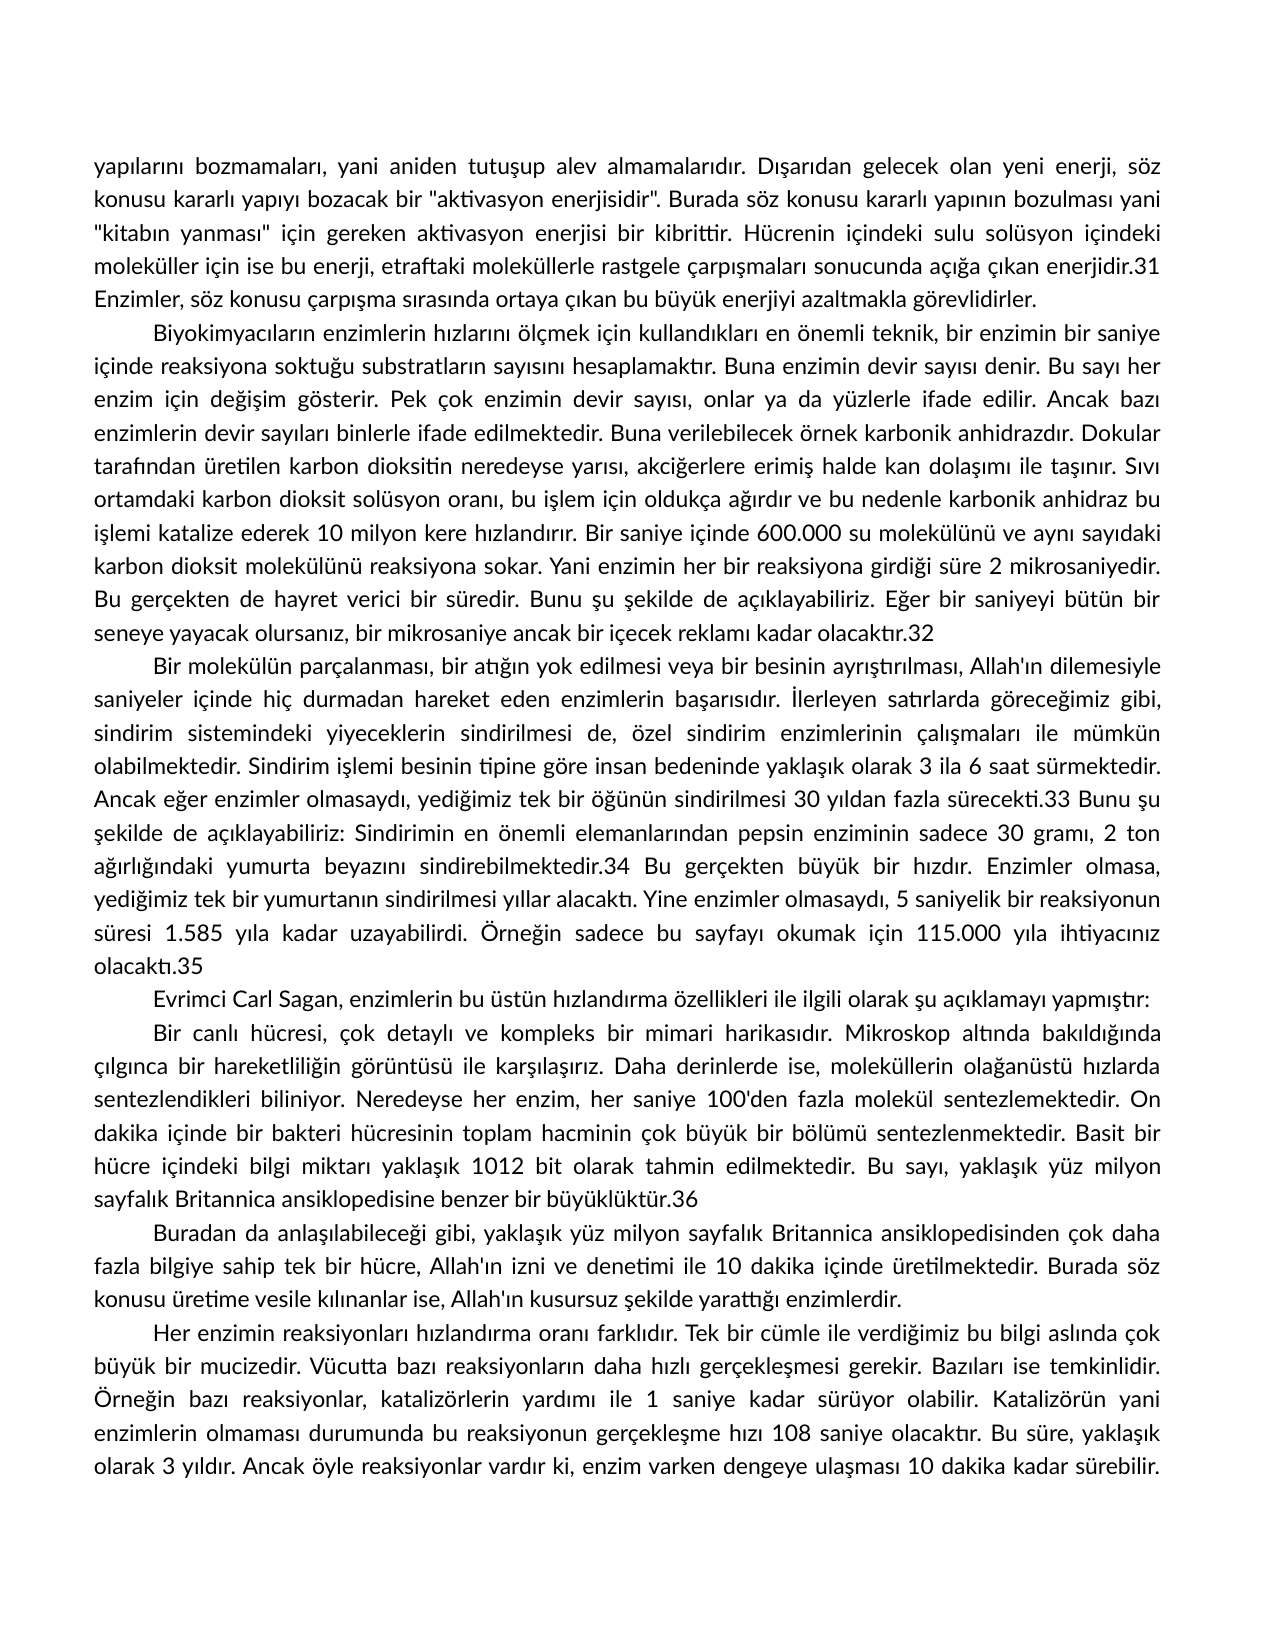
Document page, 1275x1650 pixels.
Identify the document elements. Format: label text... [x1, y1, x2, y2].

text yapılarını bozmamaları, yani aniden tutuşup alev almamalarıdır. Dışarıdan gelecek olan yeni enerji, söz konusu kararlı yapıyı bozacak bir "aktivasyon enerjisidir". Burada söz konusu kararlı yapının bozulması yani "kitabın yanması" için gereken aktivasyon enerjisi bir kibrittir. Hücrenin içindeki sulu solüsyon içindeki moleküller için ise bu enerji, etraftaki moleküllerle rastgele çarpışmaları sonucunda açığa çıkan enerjidir.31 Enzimler, söz konusu çarpışma sırasında ortaya çıkan bu büyük enerjiyi azaltmakla görevlidirler. [94, 148, 1162, 314]
text Buradan da anlaşılabileceği gibi, yaklaşık yüz milyon sayfalık Britannica ansiklopedisinden çok daha fazla bilgiye sahip tek bir hücre, Allah'ın izni ve denetimi ile 10 dakika içinde üretilmektedir. Burada söz konusu üretime vesile kılınanlar ise, Allah'ın kusursuz şekilde yarattığı enzimlerdir. [94, 1214, 1162, 1314]
text Evrimci Carl Sagan, enzimlerin bu üstün hızlandırma özellikleri ile ilgili olarak şu açıklamayı yapmıştır: [94, 981, 1162, 1014]
text Bir molekülün parçalanması, bir atığın yok edilmesi veya bir besinin ayrıştırılması, Allah'ın dilemesiyle saniyeler içinde hiç durmadan hareket eden enzimlerin başarısıdır. İlerleyen satırlarda göreceğimiz gibi, sindirim sistemindeki yiyeceklerin sindirilmesi de, özel sindirim enzimlerinin çalışmaları ile mümkün olabilmektedir. Sindirim işlemi besinin tipine göre insan bedeninde yaklaşık olarak 3 ila 6 saat sürmektedir. Ancak eğer enzimler olmasaydı, yediğimiz tek bir öğünün sindirilmesi 30 yıldan fazla sürecekti.33 Bunu şu şekilde de açıklayabiliriz: Sindirimin en önemli elemanlarından pepsin enziminin sadece 30 gramı, 2 ton ağırlığındaki yumurta beyazını sindirebilmektedir.34 Bu gerçekten büyük bir hızdır. Enzimler olmasa, yediğimiz tek bir yumurtanın sindirilmesi yıllar alacaktı. Yine enzimler olmasaydı, 5 saniyelik bir reaksiyonun süresi 1.585 yıla kadar uzayabilirdi. Örneğin sadece bu sayfayı okumak için 115.000 yıla ihtiyacınız olacaktı.35 [94, 648, 1162, 981]
text Biyokimyacıların enzimlerin hızlarını ölçmek için kullandıkları en önemli teknik, bir enzimin bir saniye içinde reaksiyona soktuğu substratların sayısını hesaplamaktır. Buna enzimin devir sayısı denir. Bu sayı her enzim için değişim gösterir. Pek çok enzimin devir sayısı, onlar ya da yüzlerle ifade edilir. Ancak bazı enzimlerin devir sayıları binlerle ifade edilmektedir. Buna verilebilecek örnek karbonik anhidrazdır. Dokular tarafından üretilen karbon dioksitin neredeyse yarısı, akciğerlere erimiş halde kan dolaşımı ile taşınır. Sıvı ortamdaki karbon dioksit solüsyon oranı, bu işlem için oldukça ağırdır ve bu nedenle karbonik anhidraz bu işlemi katalize ederek 10 milyon kere hızlandırır. Bir saniye içinde 600.000 su molekülünü ve aynı sayıdaki karbon dioksit molekülünü reaksiyona sokar. Yani enzimin her bir reaksiyona girdiği süre 2 mikrosaniyedir. Bu gerçekten de hayret verici bir süredir. Bunu şu şekilde de açıklayabiliriz. Eğer bir saniyeyi bütün bir seneye yayacak olursanız, bir mikrosaniye ancak bir içecek reklamı kadar olacaktır.32 [94, 314, 1162, 648]
text Bir canlı hücresi, çok detaylı ve kompleks bir mimari harikasıdır. Mikroskop altında bakıldığında çılgınca bir hareketliliğin görüntüsü ile karşılaşırız. Daha derinlerde ise, moleküllerin olağanüstü hızlarda sentezlendikleri biliniyor. Neredeyse her enzim, her saniye 100'den fazla molekül sentezlemektedir. On dakika içinde bir bakteri hücresinin toplam hacminin çok büyük bir bölümü sentezlenmektedir. Basit bir hücre içindeki bilgi miktarı yaklaşık 1012 bit olarak tahmin edilmektedir. Bu sayı, yaklaşık yüz milyon sayfalık Britannica ansiklopedisine benzer bir büyüklüktür.36 [94, 1014, 1162, 1214]
text Her enzimin reaksiyonları hızlandırma oranı farklıdır. Tek bir cümle ile verdiğimiz bu bilgi aslında çok büyük bir mucizedir. Vücutta bazı reaksiyonların daha hızlı gerçekleşmesi gerekir. Bazıları ise temkinlidir. Örneğin bazı reaksiyonlar, katalizörlerin yardımı ile 1 saniye kadar sürüyor olabilir. Katalizörün yani enzimlerin olmaması durumunda bu reaksiyonun gerçekleşme hızı 108 saniye olacaktır. Bu süre, yaklaşık olarak 3 yıldır. Ancak öyle reaksiyonlar vardır ki, enzim varken dengeye ulaşması 10 dakika kadar sürebilir. [94, 1314, 1162, 1481]
